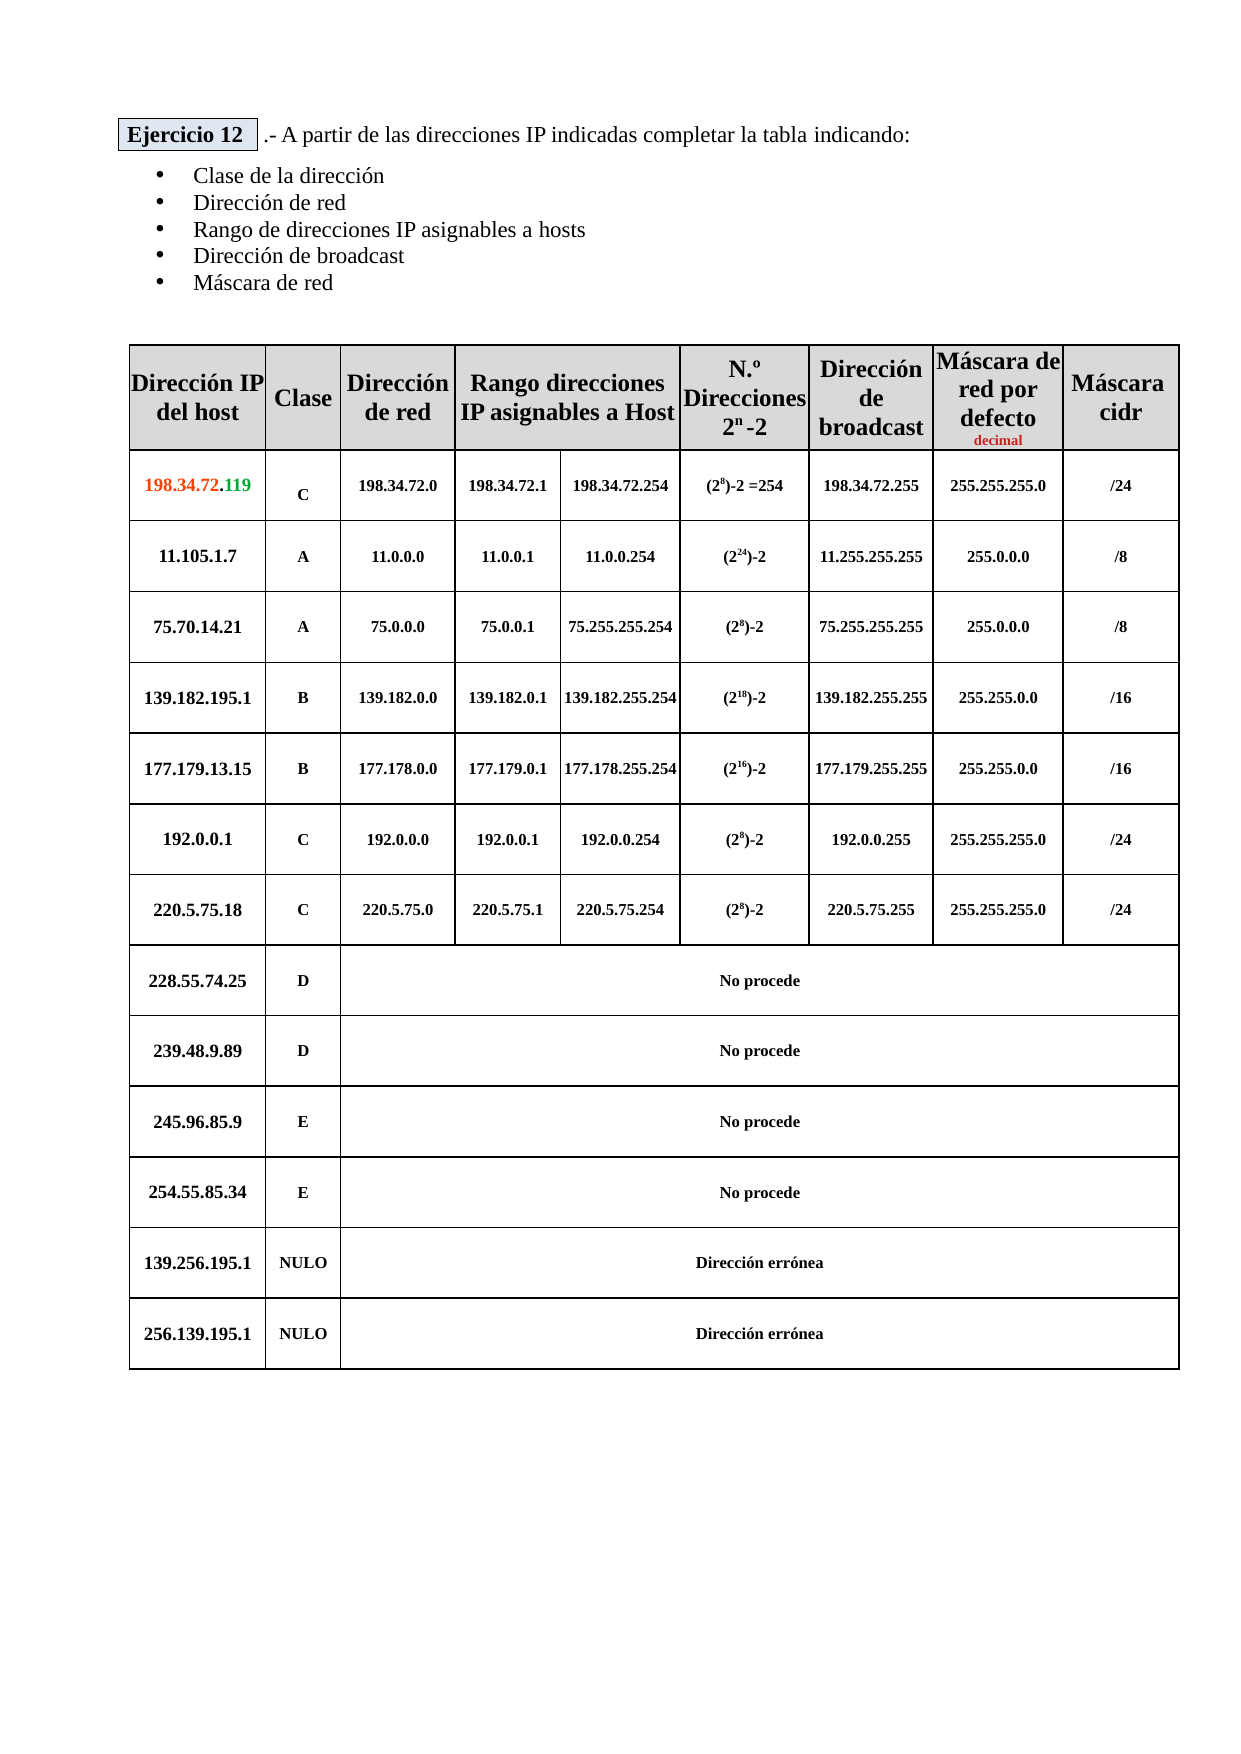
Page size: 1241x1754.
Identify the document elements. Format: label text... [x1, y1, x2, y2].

table_cell No procede [341, 1158, 1178, 1227]
table_cell 192.0.0.1 [130, 805, 265, 873]
table_cell A [266, 521, 340, 591]
table_cell /8 [1064, 592, 1178, 661]
table_cell 255.0.0.0 [934, 592, 1062, 661]
table_cell 192.0.0.0 [341, 805, 454, 873]
table_cell 139.182.0.1 [456, 663, 560, 732]
table_cell C [266, 451, 340, 520]
table_cell 255.255.0.0 [934, 734, 1062, 803]
table_cell C [266, 805, 340, 873]
table_cell 228.55.74.25 [130, 946, 265, 1015]
table_cell 177.179.13.15 [130, 734, 265, 803]
list Dirección de red [156, 189, 1122, 216]
table_cell 139.182.0.0 [341, 663, 454, 732]
table_cell D [266, 1016, 340, 1085]
table_cell 139.256.195.1 [130, 1228, 265, 1297]
table_cell B [266, 734, 340, 803]
table_cell 11.0.0.1 [456, 521, 560, 591]
table_cell 139.182.195.1 [130, 663, 265, 732]
table_cell 254.55.85.34 [130, 1158, 265, 1227]
table_cell (28)-2 =254 [681, 451, 808, 520]
table_cell 198.34.72.255 [810, 451, 932, 520]
table_cell (224)-2 [681, 521, 808, 591]
table_cell 220.5.75.0 [341, 875, 454, 944]
table_cell No procede [341, 946, 1178, 1015]
table_cell 75.0.0.0 [341, 592, 454, 661]
table_cell 255.0.0.0 [934, 521, 1062, 591]
table_cell /16 [1064, 734, 1178, 803]
list Dirección de broadcast [156, 243, 1122, 269]
table_cell C [266, 875, 340, 944]
text .- A partir de las direcciones IP indicadas completar la tabla indicando: [258, 118, 1122, 151]
table_cell Dirección errónea [341, 1299, 1178, 1368]
table_cell No procede [341, 1016, 1178, 1085]
table_cell (28)-2 [681, 805, 808, 873]
table_cell 220.5.75.1 [456, 875, 560, 944]
table_cell (28)-2 [681, 875, 808, 944]
table_cell 177.179.0.1 [456, 734, 560, 803]
table_cell 11.0.0.0 [341, 521, 454, 591]
table_cell 75.255.255.254 [561, 592, 679, 661]
table_header Máscara de red por defecto decimal [934, 346, 1062, 449]
table_cell 177.178.0.0 [341, 734, 454, 803]
table_cell 255.255.0.0 [934, 663, 1062, 732]
table_header Dirección de red [341, 346, 454, 449]
table_cell 192.0.0.255 [810, 805, 932, 873]
table_cell /24 [1064, 451, 1178, 520]
table_cell 220.5.75.254 [561, 875, 679, 944]
table_cell 139.182.255.255 [810, 663, 932, 732]
table_header N.º Direcciones 2n -2 [681, 346, 808, 449]
table_cell 220.5.75.18 [130, 875, 265, 944]
table_cell 11.0.0.254 [561, 521, 679, 591]
table_cell /16 [1064, 663, 1178, 732]
table_cell 255.255.255.0 [934, 805, 1062, 873]
text Ejercicio 12 [119, 119, 257, 150]
table_cell 198.34.72.254 [561, 451, 679, 520]
table_cell /24 [1064, 875, 1178, 944]
table_cell 245.96.85.9 [130, 1087, 265, 1156]
table_cell 255.255.255.0 [934, 451, 1062, 520]
table_cell 177.178.255.254 [561, 734, 679, 803]
table_cell 177.179.255.255 [810, 734, 932, 803]
list Rango de direcciones IP asignables a hosts [156, 216, 1122, 243]
table_cell 11.255.255.255 [810, 521, 932, 591]
table_cell 192.0.0.254 [561, 805, 679, 873]
list Máscara de red [156, 269, 1122, 296]
table_cell 75.255.255.255 [810, 592, 932, 661]
table_header Dirección de broadcast [810, 346, 932, 449]
table_cell 11.105.1.7 [130, 521, 265, 591]
table_cell 220.5.75.255 [810, 875, 932, 944]
table_cell (28)-2 [681, 592, 808, 661]
table_cell /8 [1064, 521, 1178, 591]
table_cell E [266, 1158, 340, 1227]
table_cell 239.48.9.89 [130, 1016, 265, 1085]
table_cell No procede [341, 1087, 1178, 1156]
table_cell 198.34.72.0 [341, 451, 454, 520]
table_cell 139.182.255.254 [561, 663, 679, 732]
table_cell 198.34.72.1 [456, 451, 560, 520]
table_header Máscara cidr [1064, 346, 1178, 449]
table_cell D [266, 946, 340, 1015]
table_header Clase [266, 346, 340, 449]
table_cell Dirección errónea [341, 1228, 1178, 1297]
table_cell (216)-2 [681, 734, 808, 803]
table_cell 75.70.14.21 [130, 592, 265, 661]
table_cell NULO [266, 1228, 340, 1297]
table_cell (218)-2 [681, 663, 808, 732]
table_cell 75.0.0.1 [456, 592, 560, 661]
table_cell E [266, 1087, 340, 1156]
table_cell 256.139.195.1 [130, 1299, 265, 1368]
table_cell 192.0.0.1 [456, 805, 560, 873]
table_cell 255.255.255.0 [934, 875, 1062, 944]
table_cell B [266, 663, 340, 732]
table_cell A [266, 592, 340, 661]
list Clase de la dirección [156, 162, 1122, 189]
table_cell 198.34.72.119 [130, 451, 265, 520]
table_cell NULO [266, 1299, 340, 1368]
table_cell /24 [1064, 805, 1178, 873]
table_header Dirección IP del host [130, 346, 265, 449]
table_header Rango direcciones IP asignables a Host [456, 346, 679, 449]
